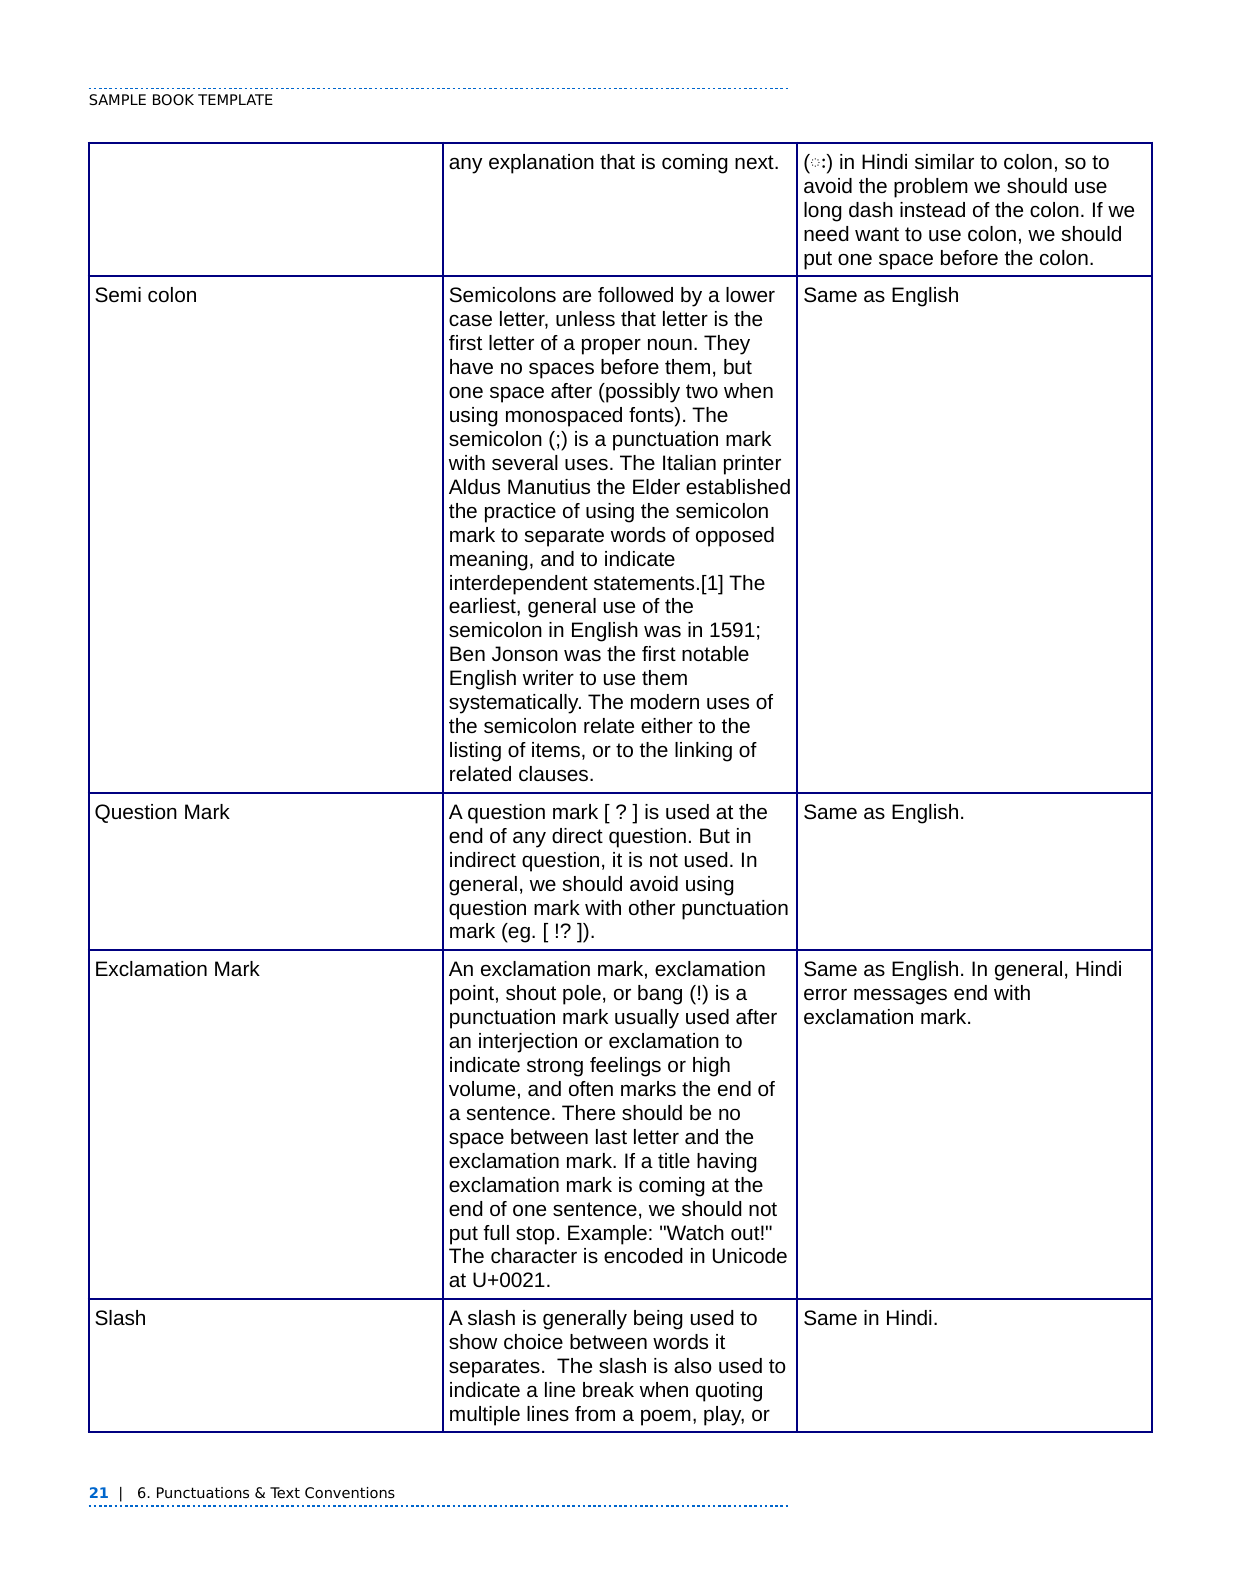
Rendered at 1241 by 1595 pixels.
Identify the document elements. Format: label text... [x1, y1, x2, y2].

table_cell Same as English. In general, Hindi error messages end with exclamation mark. [798, 951, 1151, 1298]
table_cell Exclamation Mark [90, 951, 442, 1298]
table_cell Semi colon [90, 277, 442, 792]
table_cell A slash is generally being used to show choice between words it separates. The slash is also used to indicate a line break when quoting multiple lines from a poem, play, or [444, 1300, 796, 1431]
table_cell Same as English. [798, 794, 1151, 949]
table_cell A question mark [ ? ] is used at the end of any direct question. But in indirect question, it is not used. In general, we should avoid using question mark with other punctuation mark (eg. [ !? ]). [444, 794, 796, 949]
table_cell Same in Hindi. [798, 1300, 1151, 1431]
table_cell [90, 144, 442, 275]
table_cell (ः) in Hindi similar to colon, so to avoid the problem we should use long dash instead of the colon. If we need want to use colon, we should put one space before the colon. [798, 144, 1151, 275]
table_cell any explanation that is coming next. [444, 144, 796, 275]
table_cell An exclamation mark, exclamation point, shout pole, or bang (!) is a punctuation mark usually used after an interjection or exclamation to indicate strong feelings or high volume, and often marks the end of a sentence. There should be no space between last letter and the exclamation mark. If a title having exclamation mark is coming at the end of one sentence, we should not put full stop. Example: "Watch out!" The character is encoded in Unicode at U+0021. [444, 951, 796, 1298]
table_cell Question Mark [90, 794, 442, 949]
table_cell Slash [90, 1300, 442, 1431]
table_cell Semicolons are followed by a lower case letter, unless that letter is the first letter of a proper noun. They have no spaces before them, but one space after (possibly two when using monospaced fonts). The semicolon (;) is a punctuation mark with several uses. The Italian printer Aldus Manutius the Elder established the practice of using the semicolon mark to separate words of opposed meaning, and to indicate interdependent statements.[1] The earliest, general use of the semicolon in English was in 1591; Ben Jonson was the first notable English writer to use them systematically. The modern uses of the semicolon relate either to the listing of items, or to the linking of related clauses. [444, 277, 796, 792]
table_cell Same as English [798, 277, 1151, 792]
